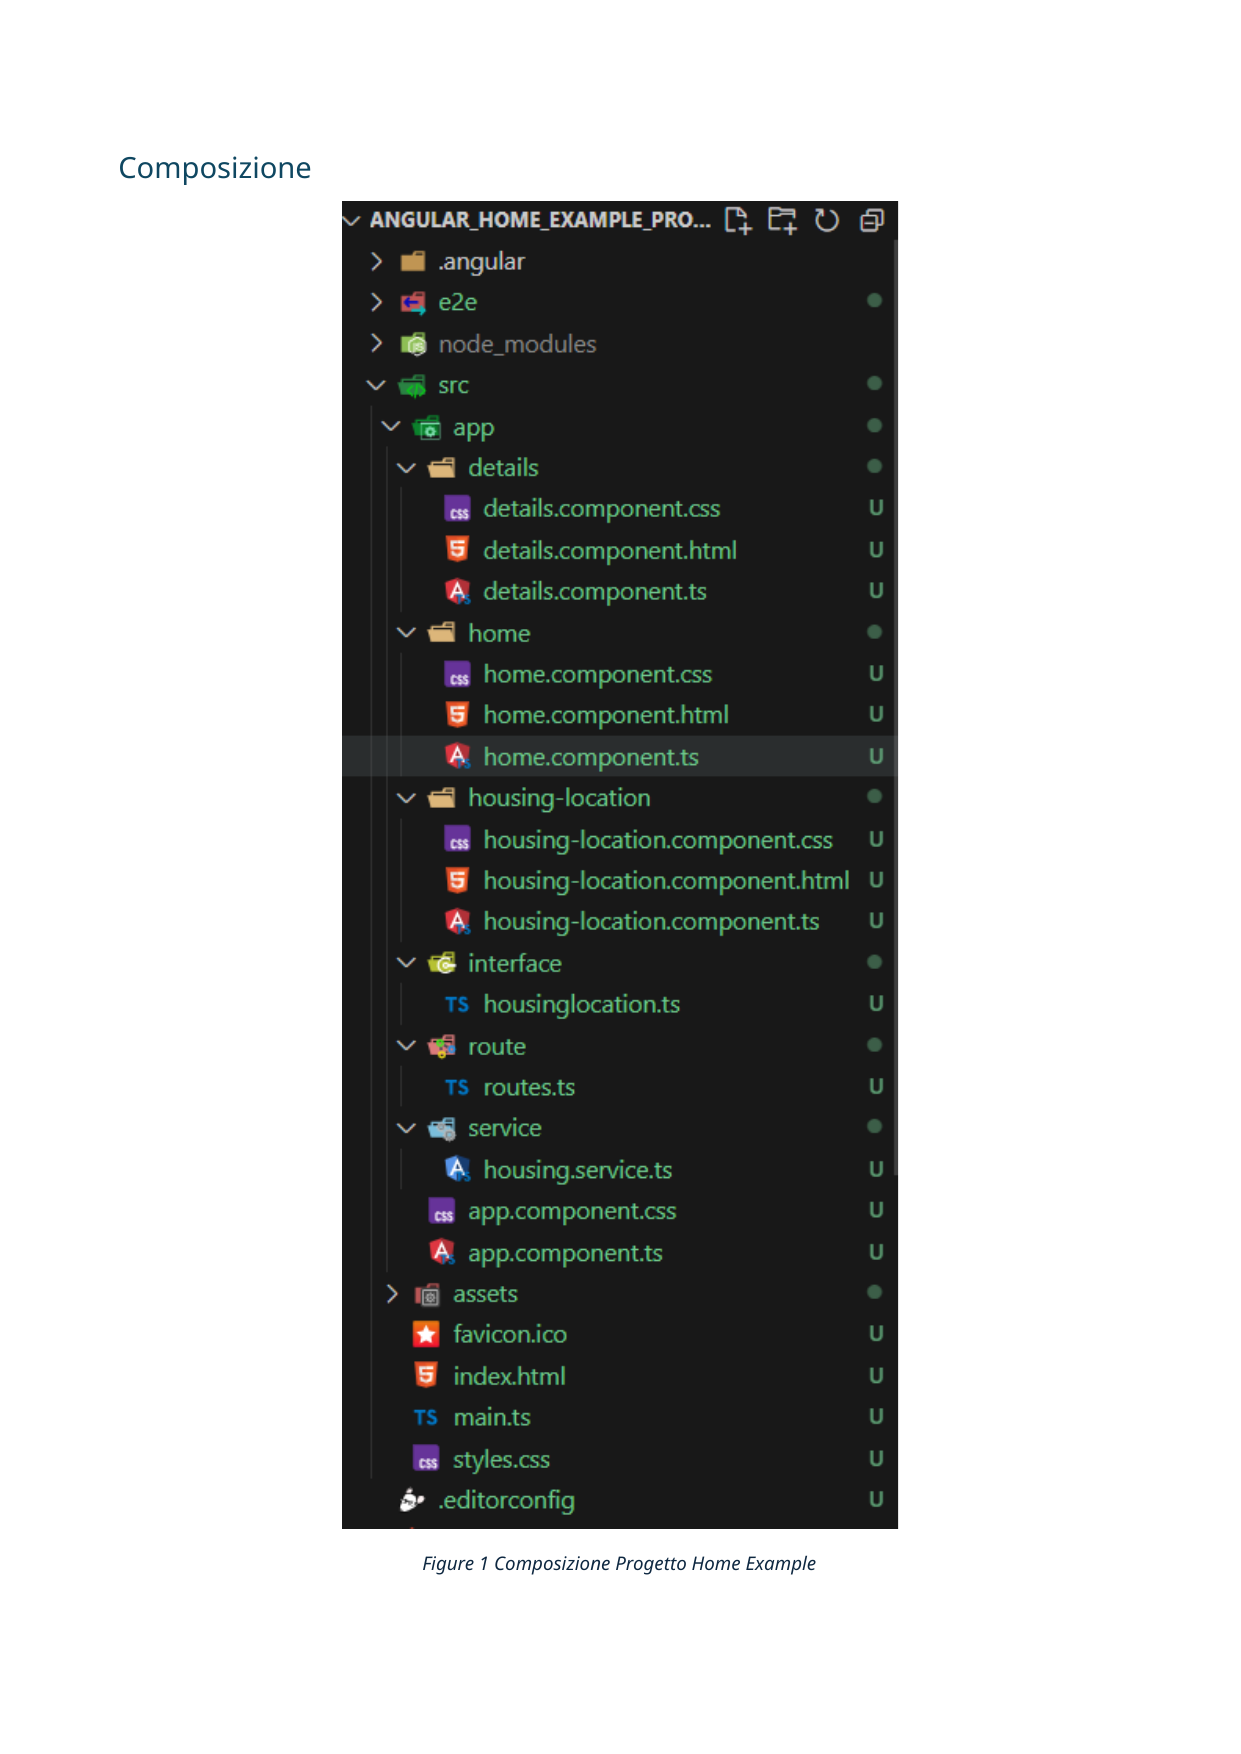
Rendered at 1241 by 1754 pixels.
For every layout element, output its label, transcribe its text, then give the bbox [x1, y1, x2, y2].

text Figure 1 Composizione Progetto Home Example [118, 1550, 1122, 1576]
subtitle Composizione [118, 148, 1122, 187]
